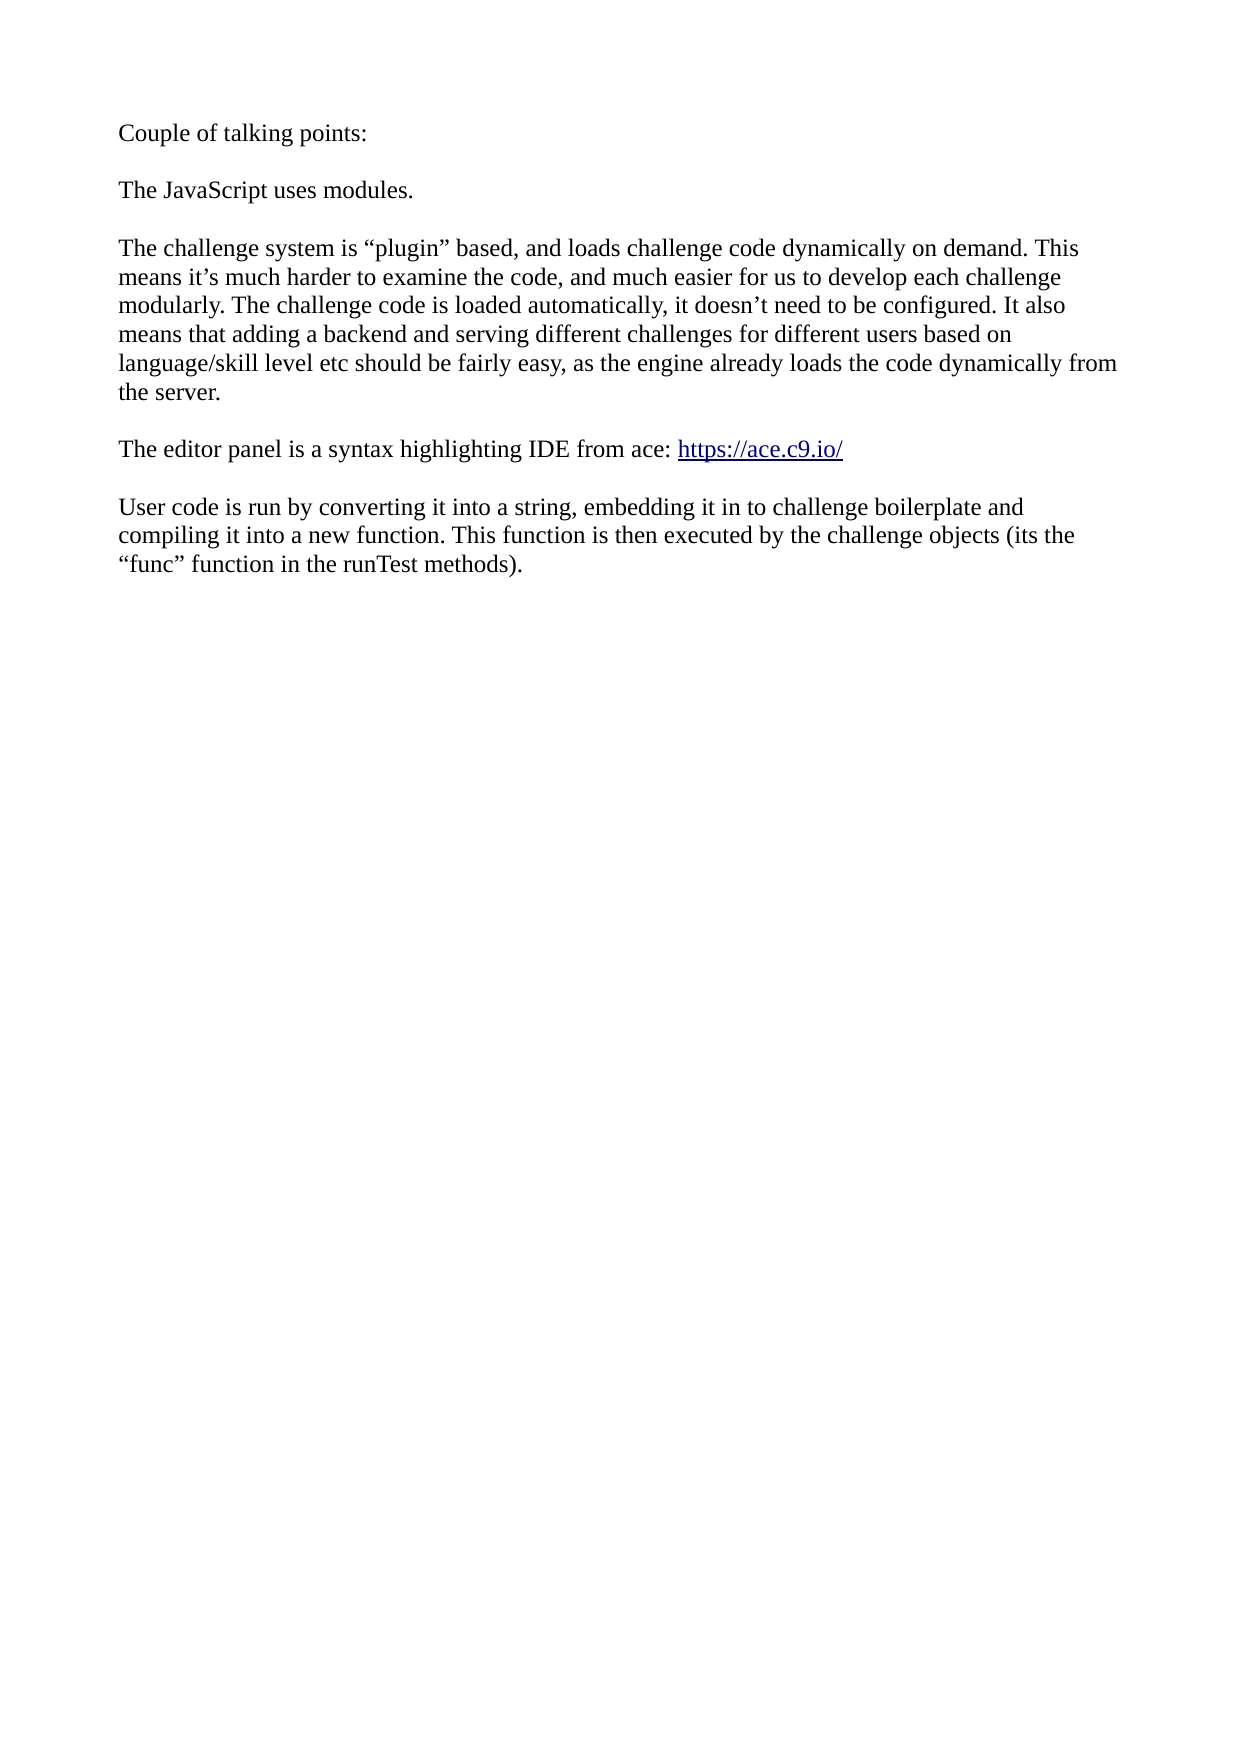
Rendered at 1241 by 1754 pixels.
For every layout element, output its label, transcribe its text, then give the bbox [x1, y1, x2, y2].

text Couple of talking points: The JavaScript uses modules. [118, 118, 1122, 204]
text The editor panel is a syntax highlighting IDE from ace: https://ace.c9.io/ User code is run by converting it into a string, embedding it in to challenge boilerplate and compiling it into a new function. This function is then executed by the challenge objects (its the “func” function in the runTest methods). [118, 434, 1122, 578]
text The challenge system is “plugin” based, and loads challenge code dynamically on demand. This means it’s much harder to examine the code, and much easier for us to develop each challenge modularly. The challenge code is loaded automatically, it doesn’t need to be configured. It also means that adding a backend and serving different challenges for different users based on language/skill level etc should be fairly easy, as the engine already loads the code dynamically from the server. [118, 233, 1122, 406]
